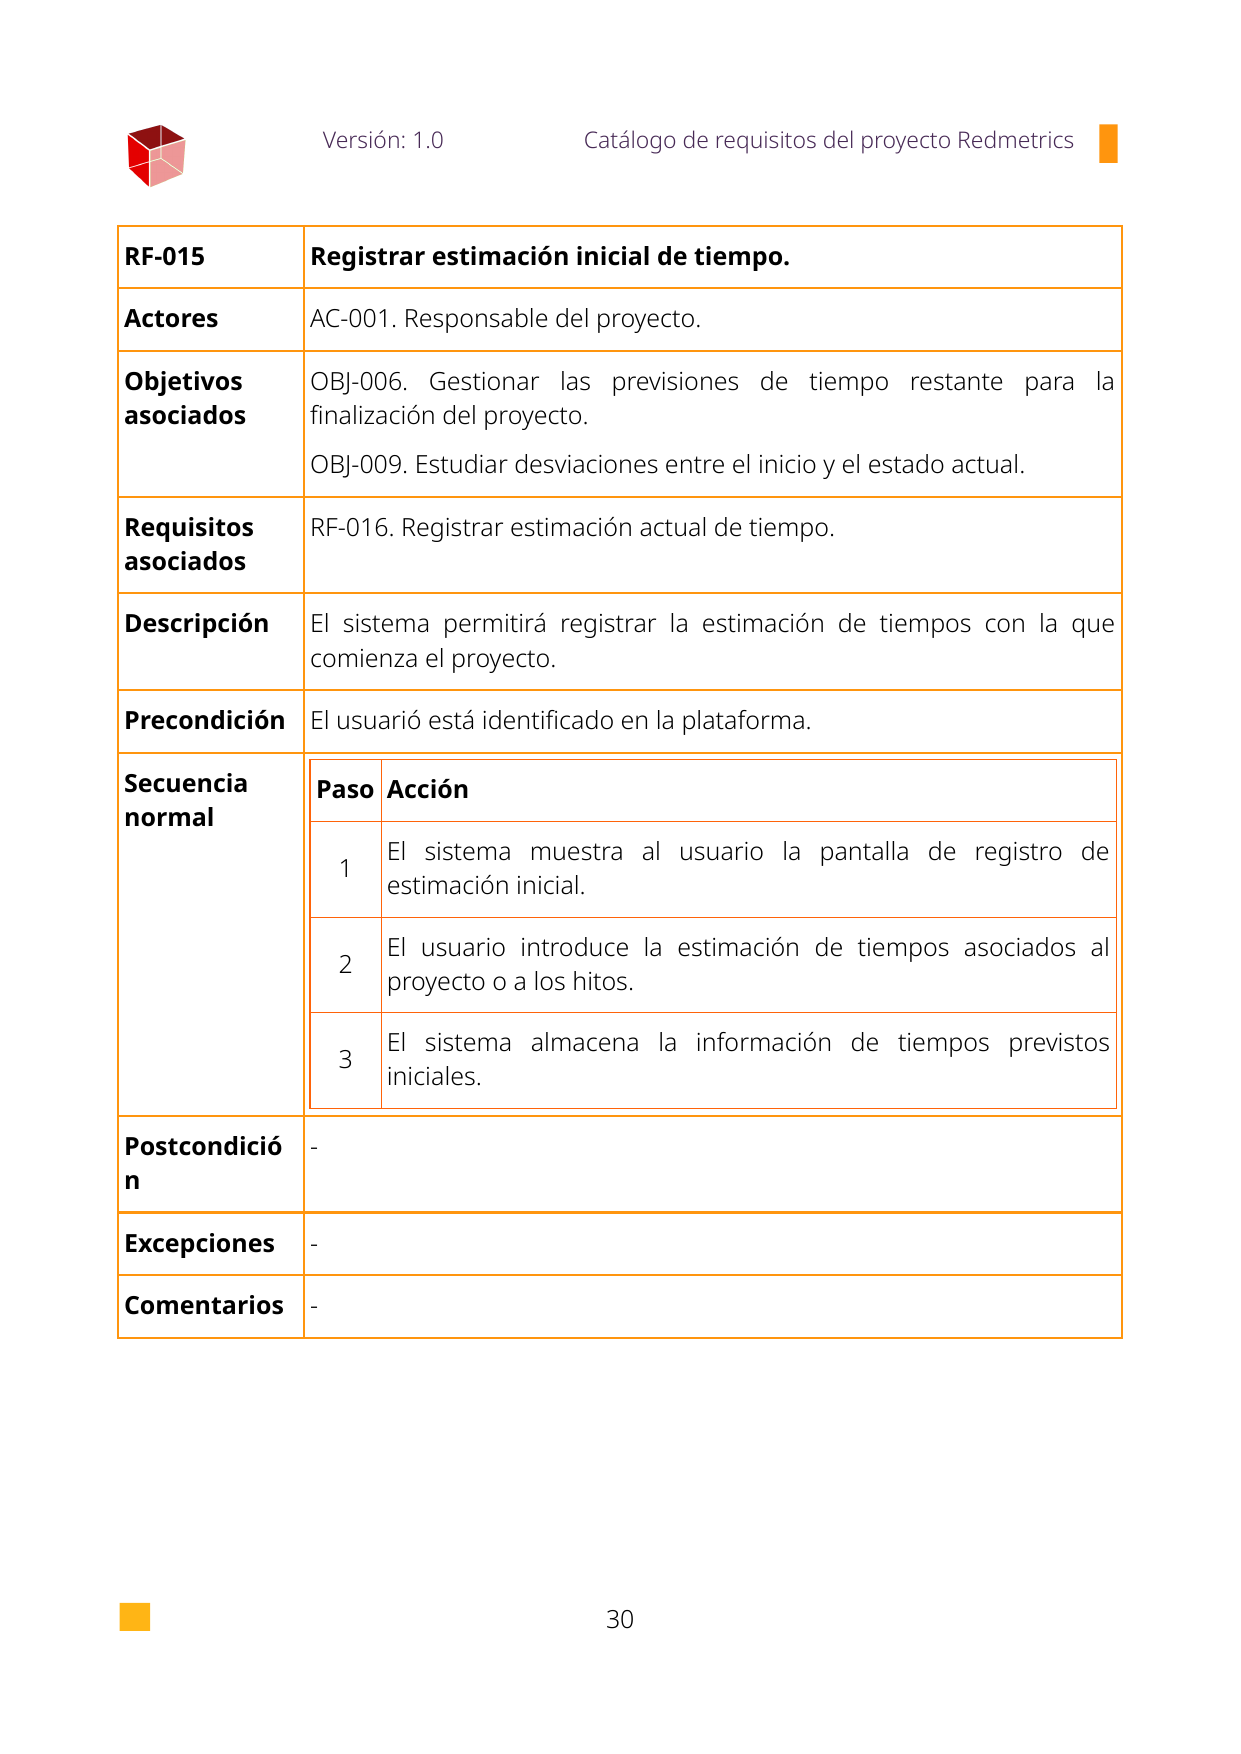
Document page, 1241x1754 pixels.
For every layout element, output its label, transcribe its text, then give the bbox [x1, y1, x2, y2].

table_header RF-015 [119, 227, 303, 287]
table_cell El sistema muestra al usuario la pantalla de registro de estimación inicial. [382, 822, 1116, 917]
table_cell RF-016. Registrar estimación actual de tiempo. [305, 498, 1121, 592]
table_cell AC-001. Responsable del proyecto. [305, 289, 1121, 350]
table_cell [305, 754, 1121, 1115]
table_cell Secuencia normal [119, 754, 303, 1115]
table_cell - [305, 1214, 1121, 1274]
table_cell El usuario introduce la estimación de tiempos asociados al proyecto o a los hitos. [382, 918, 1116, 1012]
table_cell El usuarió está identificado en la plataforma. [305, 691, 1121, 752]
picture [123, 123, 189, 189]
table_cell Descripción [119, 594, 303, 689]
table_cell Postcondición [119, 1117, 303, 1211]
table_header Acción [382, 760, 1116, 821]
table_cell El sistema permitirá registrar la estimación de tiempos con la que comienza el proyecto. [305, 594, 1121, 689]
table_cell El sistema almacena la información de tiempos previstos iniciales. [382, 1013, 1116, 1108]
table_cell 1 [311, 822, 381, 917]
table_cell 3 [311, 1013, 381, 1108]
table_cell Excepciones [119, 1214, 303, 1274]
table_header Registrar estimación inicial de tiempo. [305, 227, 1121, 287]
table_cell Actores [119, 289, 303, 350]
table_cell - [305, 1276, 1121, 1337]
table_cell - [305, 1117, 1121, 1211]
table_header Paso [311, 760, 381, 821]
table_cell Precondición [119, 691, 303, 752]
table_cell Requisitos asociados [119, 498, 303, 592]
table_cell 2 [311, 918, 381, 1012]
table_cell OBJ-006. Gestionar las previsiones de tiempo restante para la finalización del proyecto. OBJ-009. Estudiar desviaciones entre el inicio y el estado actual. [305, 352, 1121, 496]
table_cell Objetivos asociados [119, 352, 303, 496]
table_cell Comentarios [119, 1276, 303, 1337]
